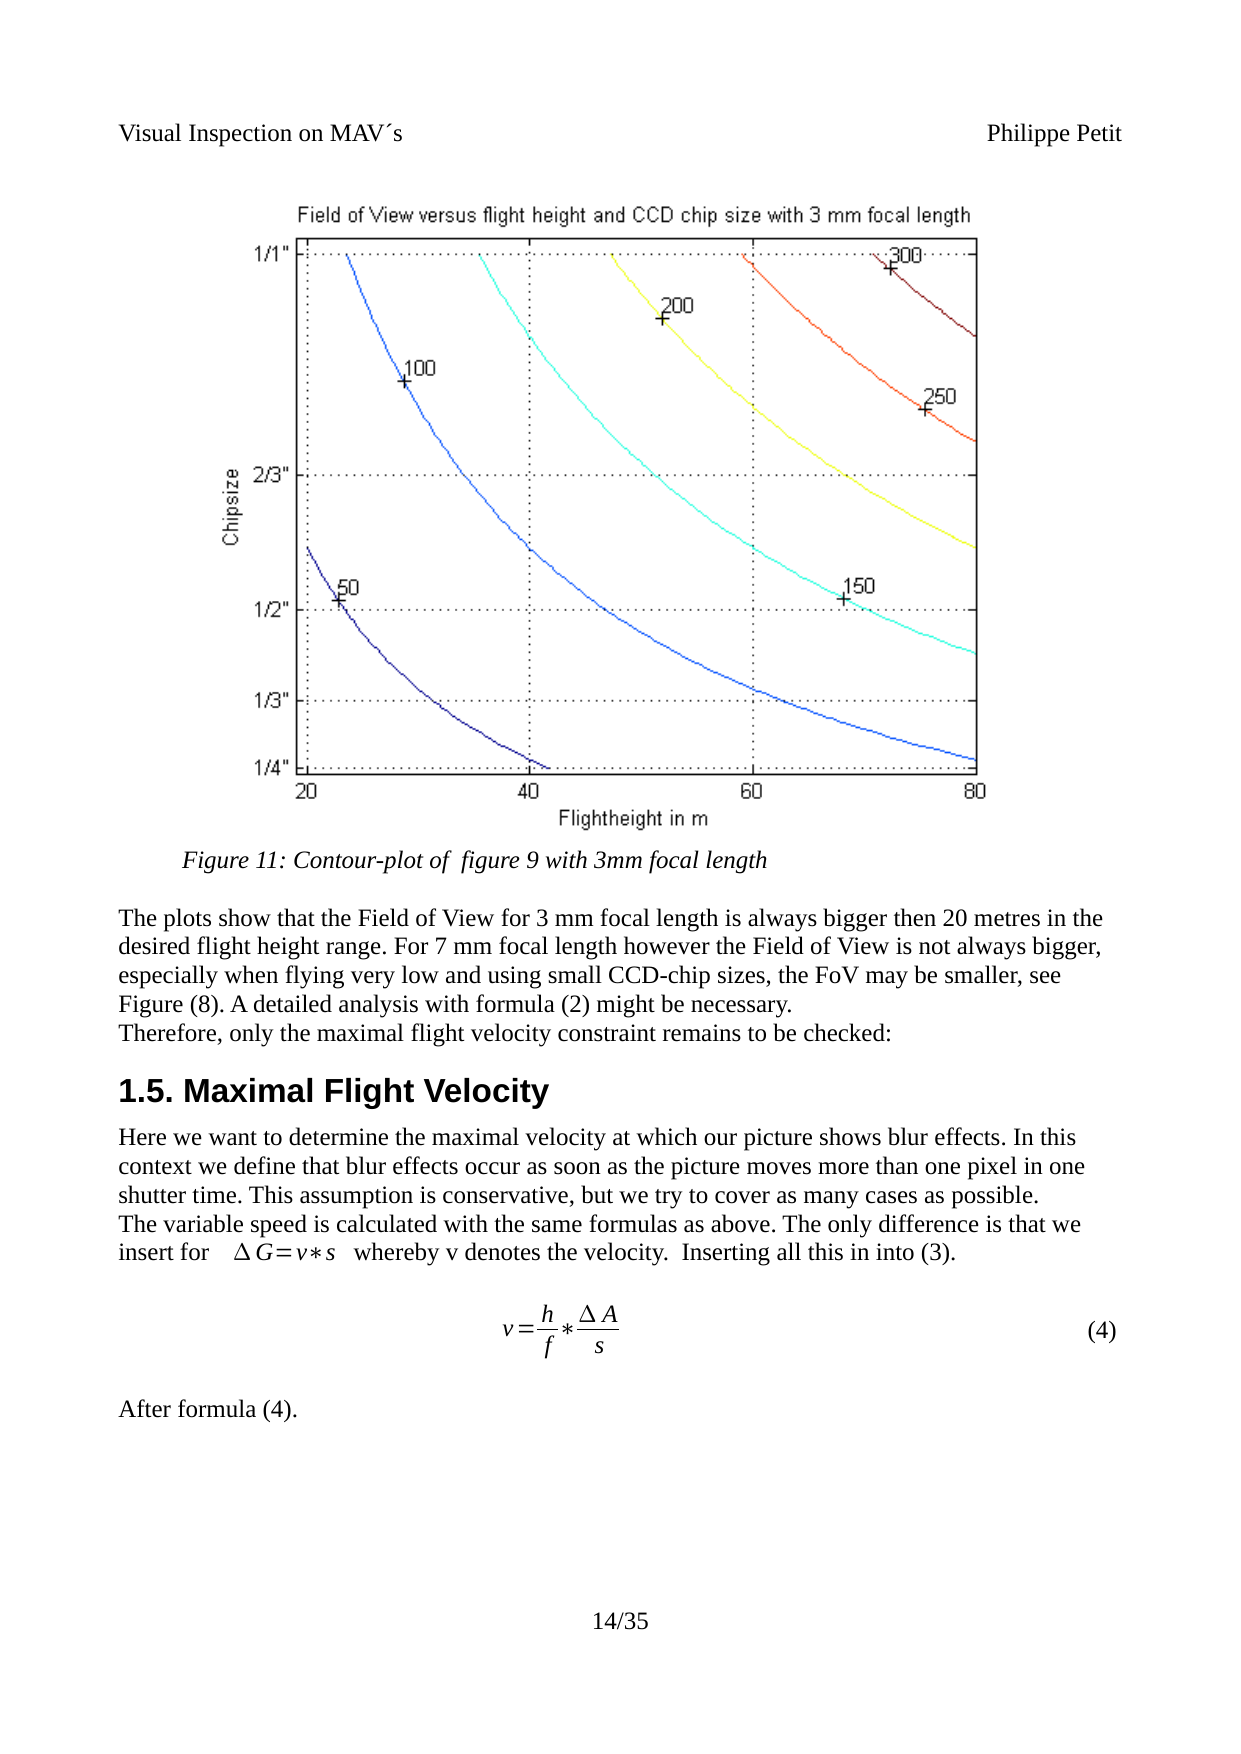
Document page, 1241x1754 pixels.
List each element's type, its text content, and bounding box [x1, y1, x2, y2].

text Figure 11: Contour-plot of figure 9 with 3mm focal length [182, 846, 1058, 874]
subtitle 1.5. Maximal Flight Velocity [118, 1071, 1122, 1110]
table_header (4) [1010, 1295, 1122, 1365]
text Therefore, only the maximal flight velocity constraint remains to be checked: [118, 1018, 1122, 1046]
text The plots show that the Field of View for 3 mm focal length is always bigger then 20 metres in the desired flight height range. For 7 mm focal length however the Field of View is not always bigger, especially when flying very low and using small CCD-chip sizes, the FoV may be smaller, see Figure (8). A detailed analysis with formula (2) might be necessary. [118, 903, 1122, 1018]
text The variable speed is calculated with the same formulas as above. The only difference is that we insert for whereby v denotes the velocity. Inserting all this in into (3). [118, 1209, 1122, 1266]
picture [182, 188, 1059, 846]
text Here we want to determine the maximal velocity at which our picture shows blur effects. In this context we define that blur effects occur as soon as the picture moves more than one pixel in one shutter time. This assumption is conservative, but we try to cover as many cases as possible. [118, 1122, 1122, 1209]
text After formula (4). [118, 1394, 1122, 1423]
table_header [118, 1295, 1010, 1365]
